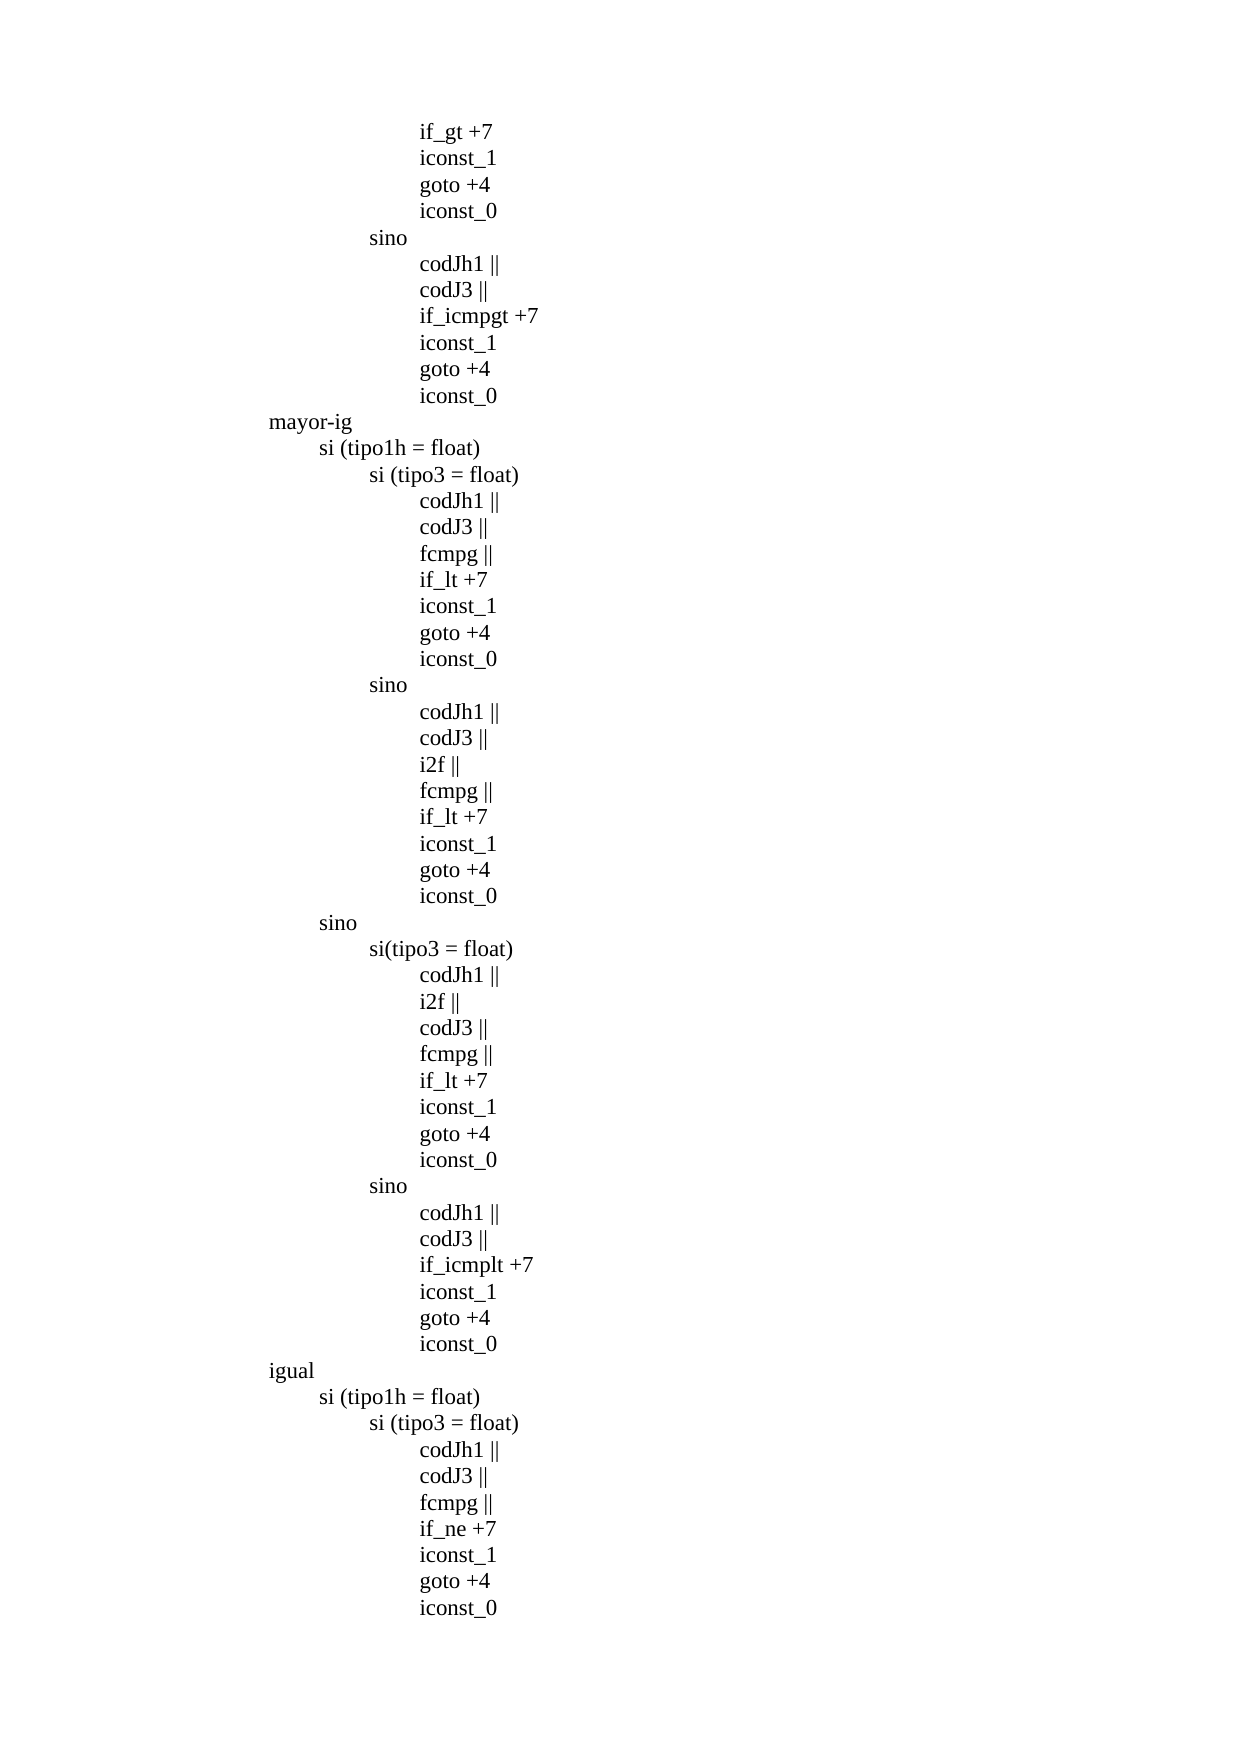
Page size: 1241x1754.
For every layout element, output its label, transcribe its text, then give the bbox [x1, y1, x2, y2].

text codJh1 || [118, 250, 1122, 276]
text iconst_0 [118, 197, 1122, 223]
text goto +4 [118, 1568, 1122, 1594]
text si (tipo1h = float) [118, 434, 1122, 461]
text i2f || [118, 988, 1122, 1014]
text iconst_0 [118, 1330, 1122, 1357]
text goto +4 [118, 856, 1122, 882]
text si (tipo3 = float) [118, 1409, 1122, 1436]
text if_gt +7 [118, 118, 1122, 144]
text iconst_1 [118, 1541, 1122, 1568]
text codJh1 || [118, 1436, 1122, 1462]
text codJ3 || [118, 1225, 1122, 1251]
text codJ3 || [118, 276, 1122, 303]
text iconst_1 [118, 592, 1122, 619]
text sino [118, 672, 1122, 698]
text fcmpg || [118, 540, 1122, 566]
text iconst_1 [118, 1278, 1122, 1304]
text sino [118, 1172, 1122, 1199]
text iconst_0 [118, 1146, 1122, 1172]
text goto +4 [118, 1119, 1122, 1146]
text goto +4 [118, 355, 1122, 382]
text codJh1 || [118, 961, 1122, 988]
text codJh1 || [118, 698, 1122, 724]
text iconst_1 [118, 830, 1122, 856]
text fcmpg || [118, 1041, 1122, 1067]
text fcmpg || [118, 777, 1122, 803]
text if_lt +7 [118, 803, 1122, 830]
text goto +4 [118, 171, 1122, 197]
text goto +4 [118, 1304, 1122, 1330]
text sino [118, 909, 1122, 935]
text si (tipo1h = float) [118, 1383, 1122, 1409]
text igual [118, 1357, 1122, 1383]
text codJh1 || [118, 487, 1122, 513]
text codJ3 || [118, 1014, 1122, 1041]
text if_lt +7 [118, 566, 1122, 592]
text mayor-ig [118, 408, 1122, 434]
text goto +4 [118, 619, 1122, 645]
text si(tipo3 = float) [118, 935, 1122, 961]
text if_icmpgt +7 [118, 303, 1122, 329]
text if_lt +7 [118, 1067, 1122, 1093]
text iconst_0 [118, 1594, 1122, 1620]
text iconst_1 [118, 1093, 1122, 1119]
text codJ3 || [118, 724, 1122, 751]
text codJh1 || [118, 1199, 1122, 1225]
text si (tipo3 = float) [118, 461, 1122, 487]
text if_icmplt +7 [118, 1251, 1122, 1278]
text codJ3 || [118, 1462, 1122, 1488]
text sino [118, 223, 1122, 250]
text codJ3 || [118, 513, 1122, 540]
text iconst_1 [118, 329, 1122, 355]
text i2f || [118, 751, 1122, 777]
text iconst_0 [118, 882, 1122, 909]
text iconst_1 [118, 144, 1122, 171]
text iconst_0 [118, 645, 1122, 672]
text iconst_0 [118, 382, 1122, 408]
text if_ne +7 [118, 1515, 1122, 1541]
text fcmpg || [118, 1488, 1122, 1515]
